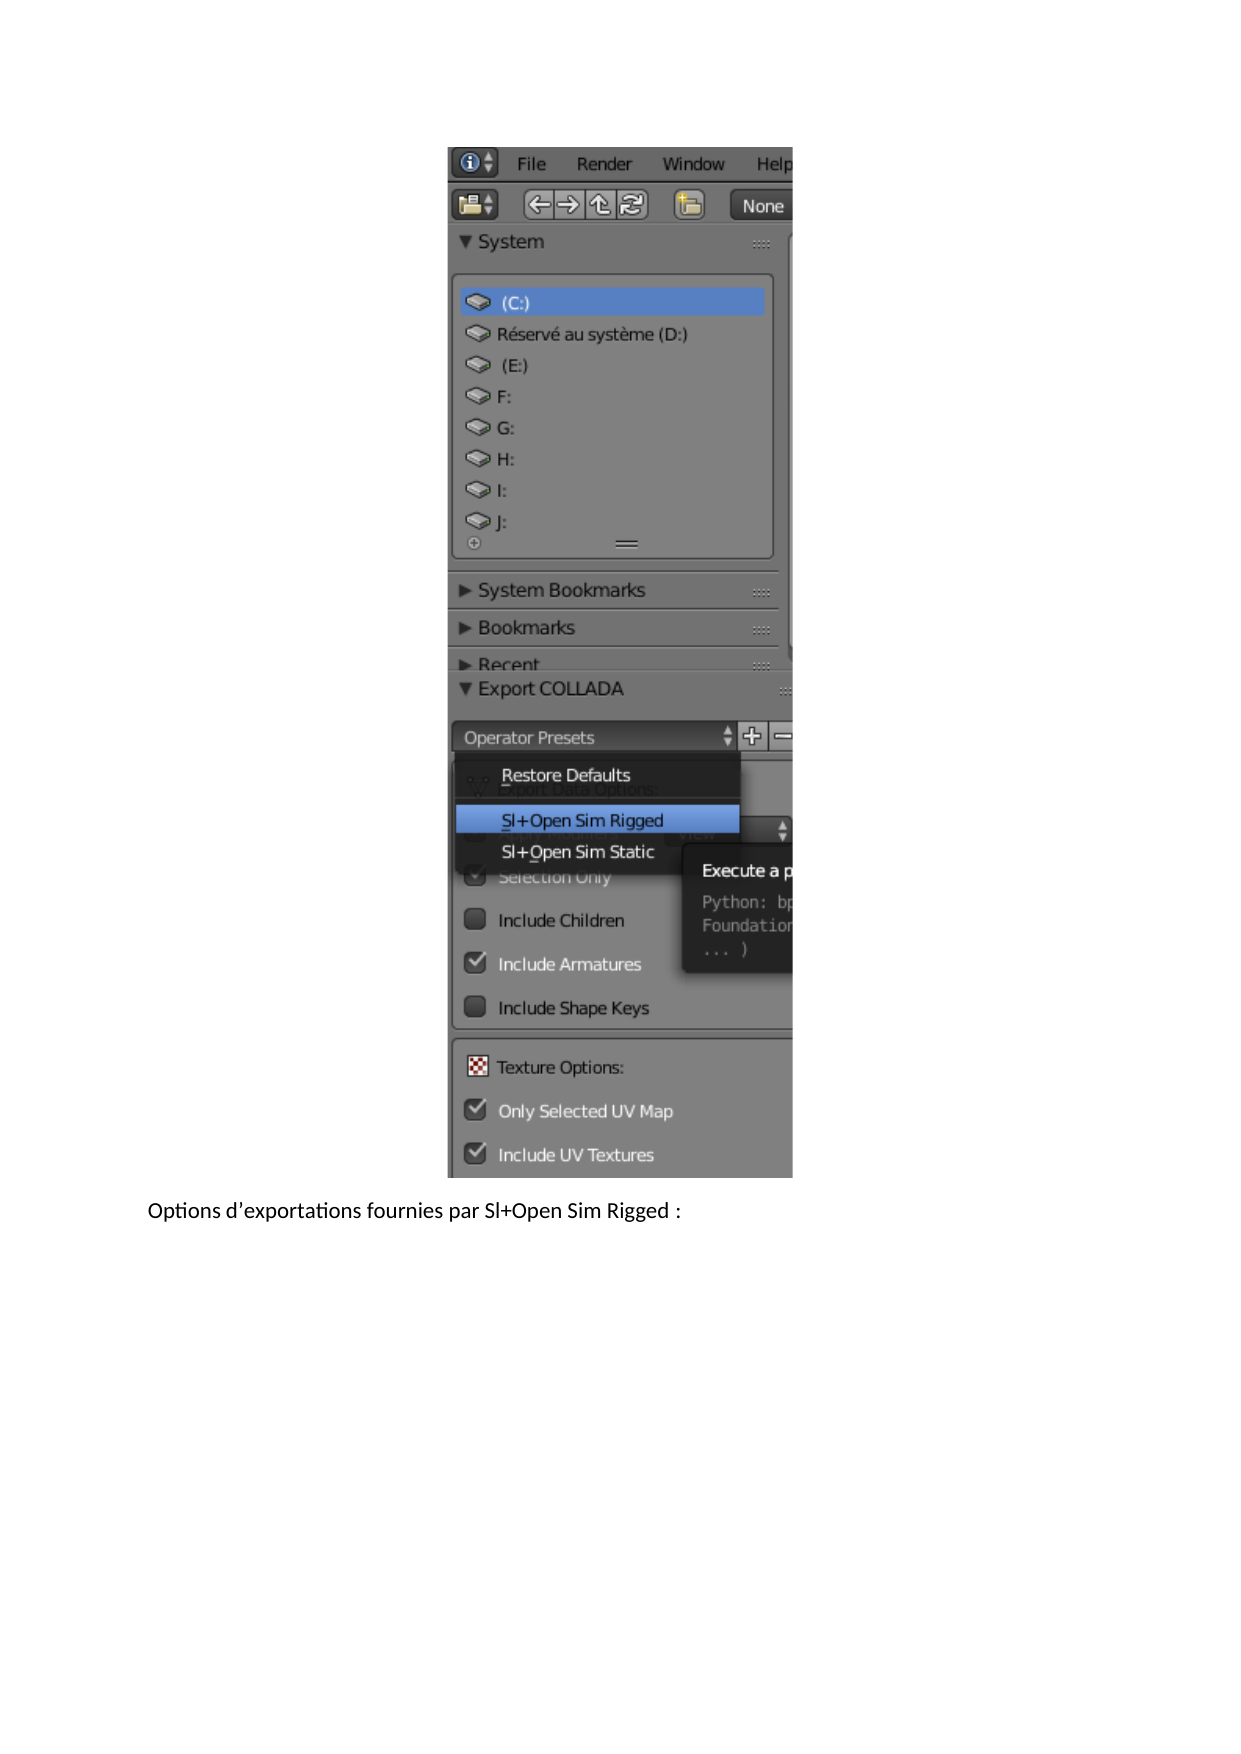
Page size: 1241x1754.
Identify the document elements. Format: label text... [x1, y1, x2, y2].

text Options d’exportations fournies par Sl+Open Sim Rigged : [148, 1196, 1093, 1224]
